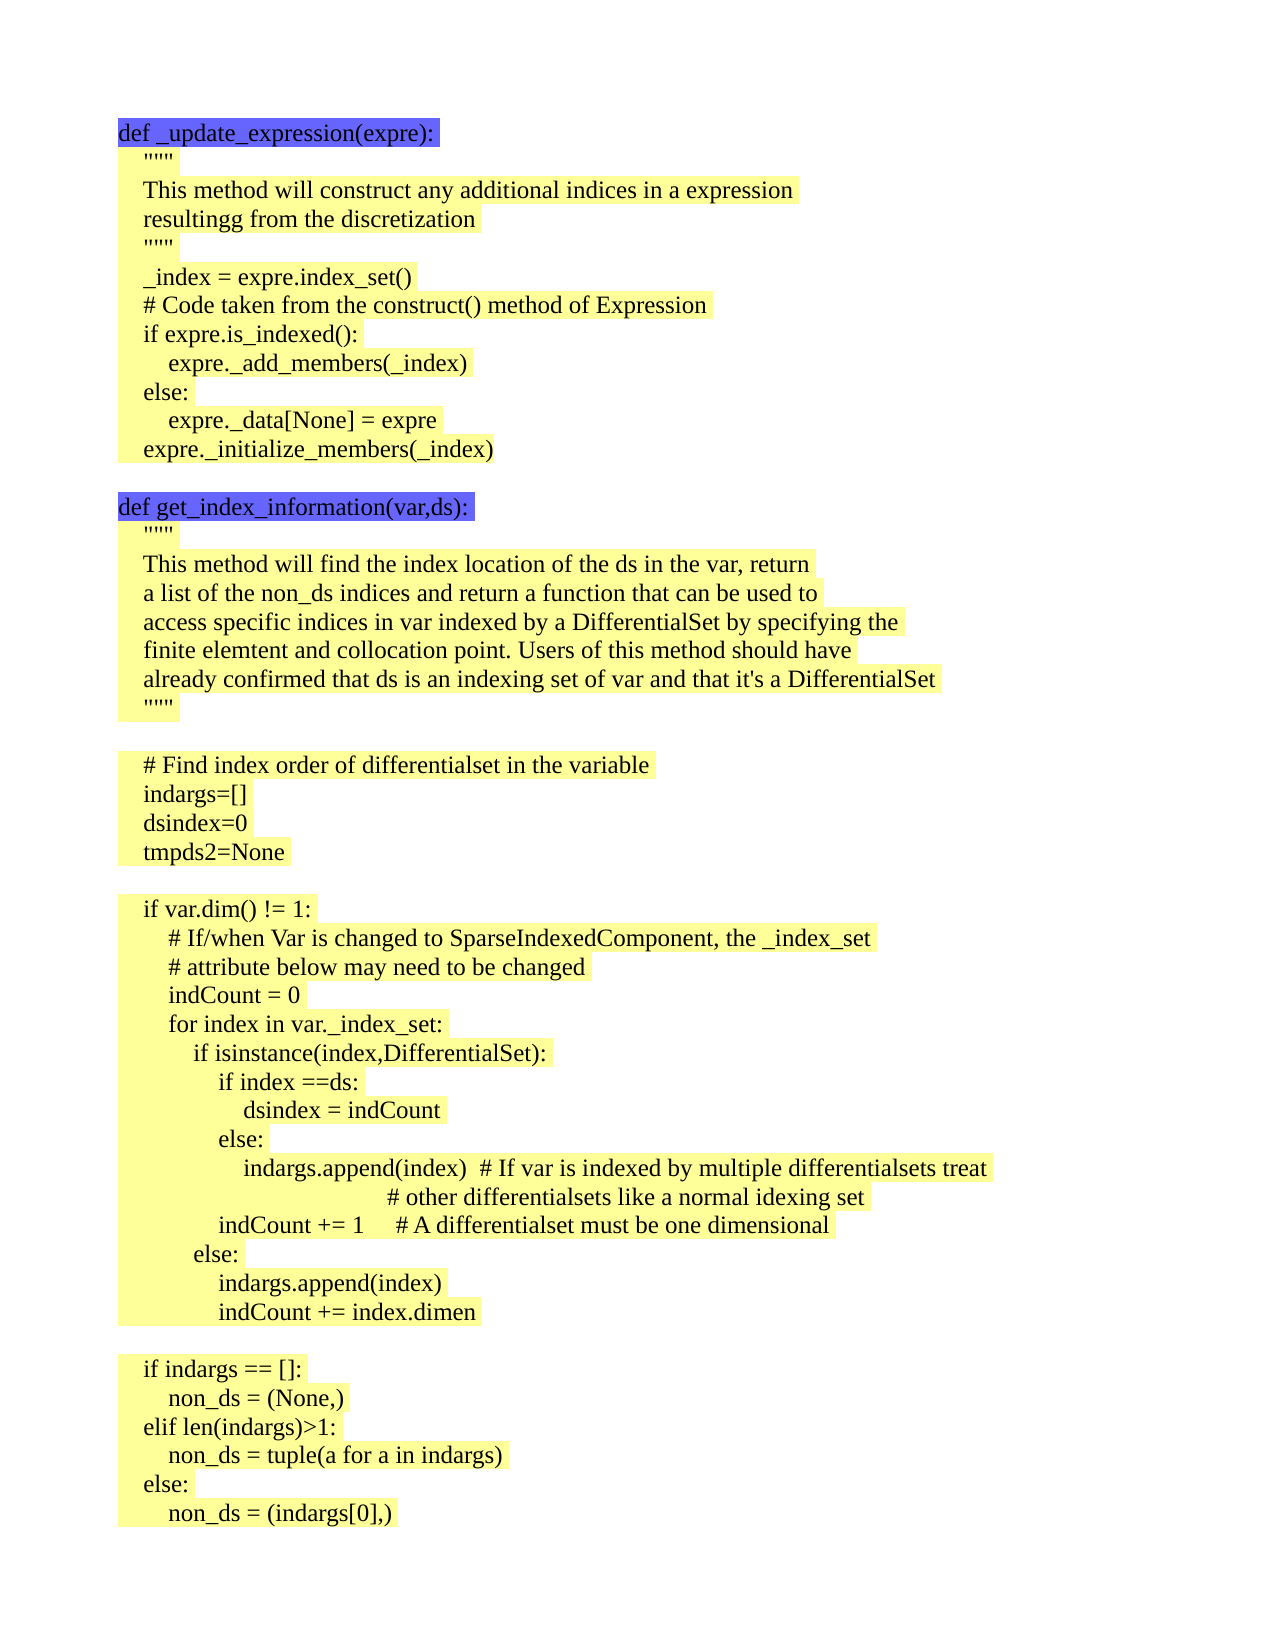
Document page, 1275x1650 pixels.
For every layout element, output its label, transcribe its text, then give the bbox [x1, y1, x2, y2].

text # Find index order of differentialset in the variable [118, 751, 1157, 779]
text indCount += 1 # A differentialset must be one dimensional [118, 1211, 1157, 1239]
text already confirmed that ds is an indexing set of var and that it's a DifferentialSet [118, 664, 1157, 693]
text def _update_expression(expre): [118, 118, 1157, 147]
text """ [118, 693, 1157, 722]
text tmpds2=None [118, 837, 1157, 866]
text This method will construct any additional indices in a expression [118, 176, 1157, 204]
text non_ds = (None,) [118, 1383, 1157, 1412]
text if expre.is_indexed(): [118, 319, 1157, 348]
text if index ==ds: [118, 1067, 1157, 1096]
text if indargs == []: [118, 1354, 1157, 1383]
text expre._add_members(_index) [118, 348, 1157, 377]
text """ [118, 233, 1157, 262]
text elif len(indargs)>1: [118, 1412, 1157, 1441]
text else: [118, 1469, 1157, 1498]
text dsindex=0 [118, 808, 1157, 837]
text indargs.append(index) [118, 1268, 1157, 1297]
text non_ds = tuple(a for a in indargs) [118, 1441, 1157, 1469]
text a list of the non_ds indices and return a function that can be used to [118, 578, 1157, 607]
text # other differentialsets like a normal idexing set [118, 1182, 1157, 1211]
text indargs=[] [118, 779, 1157, 808]
text non_ds = (indargs[0],) [118, 1498, 1157, 1527]
text indCount += index.dimen [118, 1297, 1157, 1326]
text # attribute below may need to be changed [118, 952, 1157, 981]
text # If/when Var is changed to SparseIndexedComponent, the _index_set [118, 923, 1157, 952]
text if isinstance(index,DifferentialSet): [118, 1038, 1157, 1067]
text access specific indices in var indexed by a DifferentialSet by specifying the [118, 607, 1157, 636]
text dsindex = indCount [118, 1096, 1157, 1124]
text indCount = 0 [118, 981, 1157, 1009]
text expre._data[None] = expre [118, 406, 1157, 434]
text else: [118, 377, 1157, 406]
text else: [118, 1239, 1157, 1268]
text expre._initialize_members(_index) [118, 434, 1157, 463]
text if var.dim() != 1: [118, 894, 1157, 923]
text indargs.append(index) # If var is indexed by multiple differentialsets treat [118, 1153, 1157, 1182]
text resultingg from the discretization [118, 204, 1157, 233]
text # Code taken from the construct() method of Expression [118, 291, 1157, 319]
text _index = expre.index_set() [118, 262, 1157, 291]
text def get_index_information(var,ds): [118, 492, 1157, 521]
text """ [118, 147, 1157, 176]
text for index in var._index_set: [118, 1009, 1157, 1038]
text This method will find the index location of the ds in the var, return [118, 549, 1157, 578]
text else: [118, 1124, 1157, 1153]
text """ [118, 521, 1157, 549]
text finite elemtent and collocation point. Users of this method should have [118, 636, 1157, 664]
